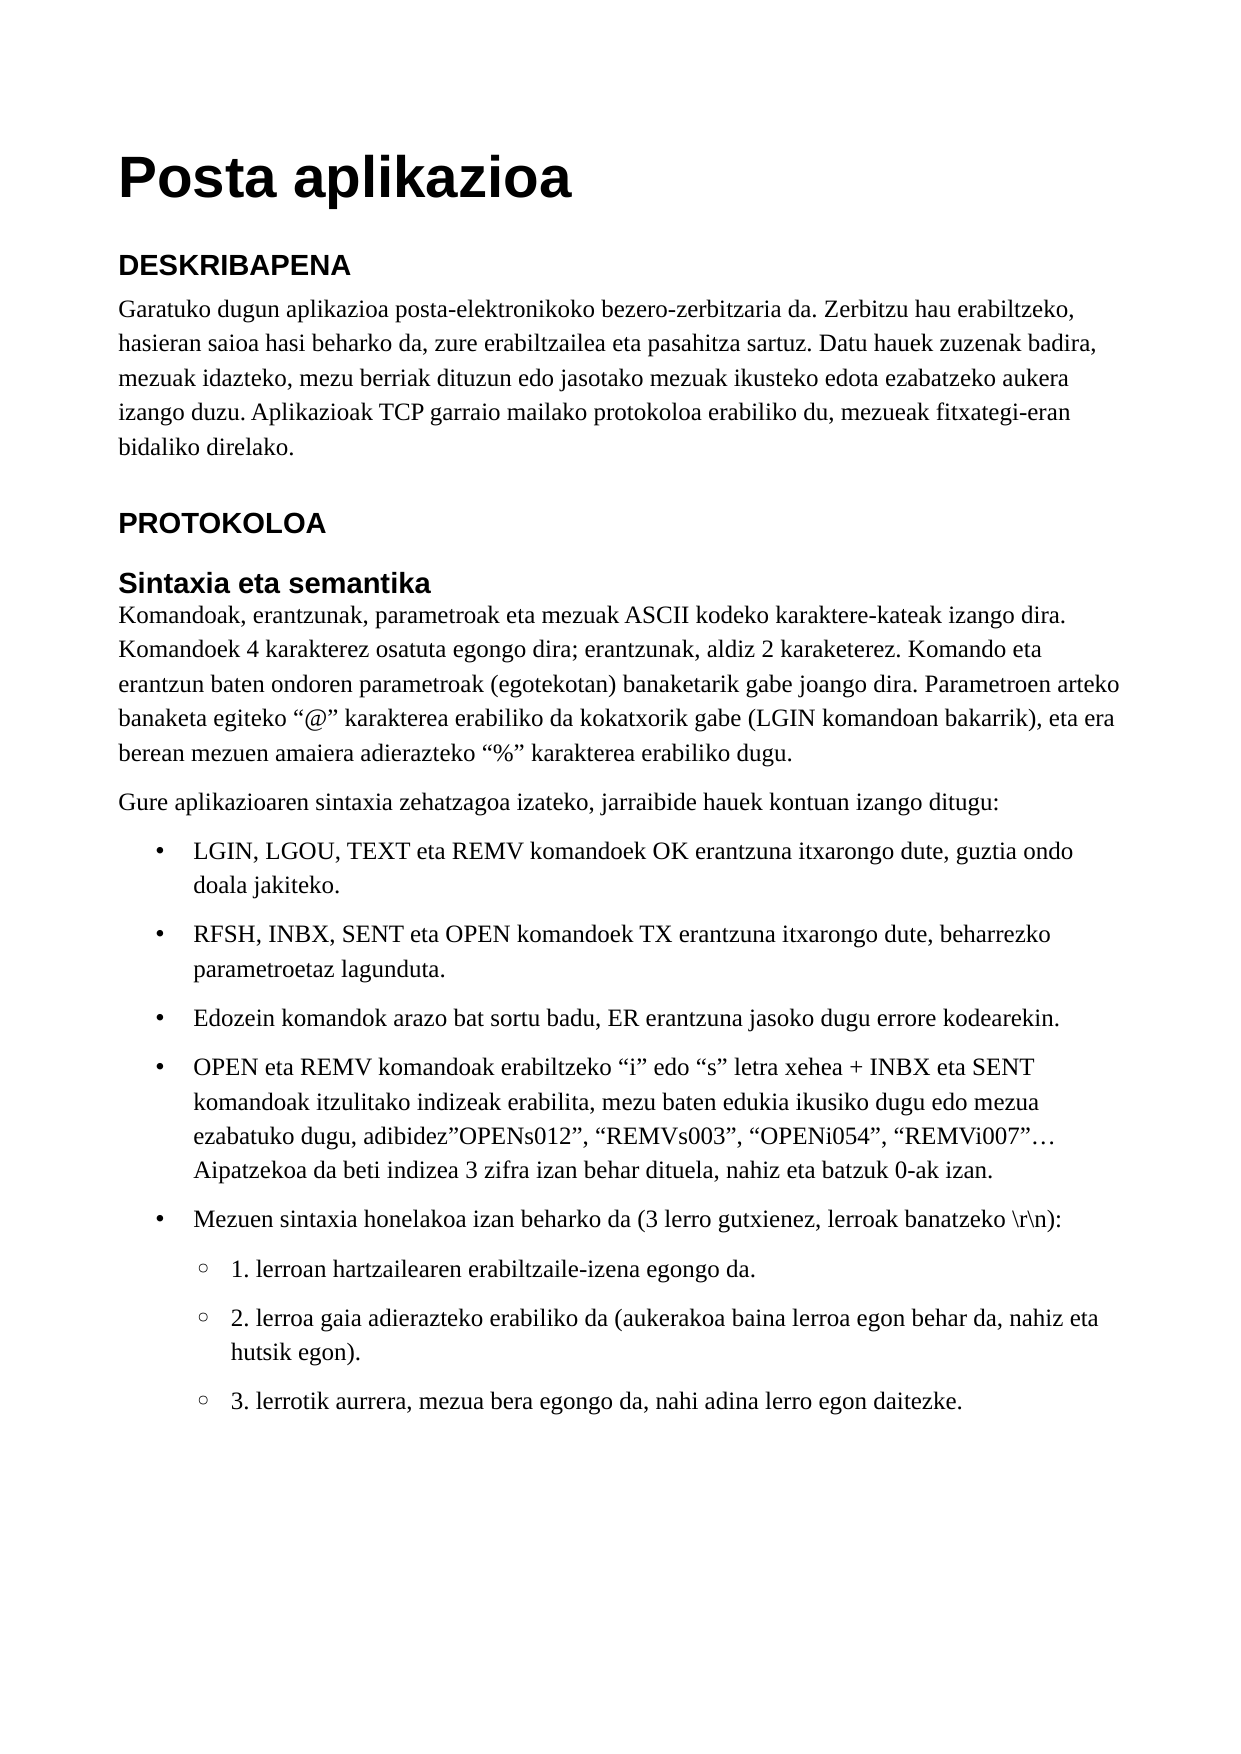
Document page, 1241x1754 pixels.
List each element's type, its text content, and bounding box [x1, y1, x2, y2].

list Mezuen sintaxia honelakoa izan beharko da (3 lerro gutxienez, lerroak banatzeko \r\n): [156, 1204, 1122, 1233]
list RFSH, INBX, SENT eta OPEN komandoek TX erantzuna itxarongo dute, beharrezko parametroetaz lagunduta. [156, 919, 1122, 983]
list OPEN eta REMV komandoak erabiltzeko “i” edo “s” letra xehea + INBX eta SENT komandoak itzulitako indizeak erabilita, mezu baten edukia ikusiko dugu edo mezua ezabatuko dugu, adibidez”OPENs012”, “REMVs003”, “OPENi054”, “REMVi007”… Aipatzekoa da beti indizea 3 zifra izan behar dituela, nahiz eta batzuk 0-ak izan. [156, 1052, 1122, 1184]
list 1. lerroan hartzailearen erabiltzaile-izena egongo da. [193, 1254, 1122, 1282]
subtitle DESKRIBAPENA [118, 248, 1122, 281]
subtitle Sintaxia eta semantika [118, 566, 1122, 600]
text Garatuko dugun aplikazioa posta-elektronikoko bezero-zerbitzaria da. Zerbitzu hau erabiltzeko, hasieran saioa hasi beharko da, zure erabiltzailea eta pasahitza sartuz. Datu hauek zuzenak badira, mezuak idazteko, mezu berriak dituzun edo jasotako mezuak ikusteko edota ezabatzeko aukera izango duzu. Aplikazioak TCP garraio mailako protokoloa erabiliko du, mezueak fitxategi-eran bidaliko direlako. [118, 294, 1122, 460]
text Posta aplikazioa [118, 143, 1122, 210]
list LGIN, LGOU, TEXT eta REMV komandoek OK erantzuna itxarongo dute, guztia ondo doala jakiteko. [156, 836, 1122, 899]
list 2. lerroa gaia adierazteko erabiliko da (aukerakoa baina lerroa egon behar da, nahiz eta hutsik egon). [193, 1303, 1122, 1366]
subtitle PROTOKOLOA [118, 506, 1122, 539]
text Komandoak, erantzunak, parametroak eta mezuak ASCII kodeko karaktere-kateak izango dira. Komandoek 4 karakterez osatuta egongo dira; erantzunak, aldiz 2 karaketerez. Komando eta erantzun baten ondoren parametroak (egotekotan) banaketarik gabe joango dira. Parametroen arteko banaketa egiteko “@” karakterea erabiliko da kokatxorik gabe (LGIN komandoan bakarrik), eta era berean mezuen amaiera adierazteko “%” karakterea erabiliko dugu. [118, 600, 1122, 767]
text Gure aplikazioaren sintaxia zehatzagoa izateko, jarraibide hauek kontuan izango ditugu: [118, 787, 1122, 816]
list 3. lerrotik aurrera, mezua bera egongo da, nahi adina lerro egon daitezke. [193, 1386, 1122, 1415]
list Edozein komandok arazo bat sortu badu, ER erantzuna jasoko dugu errore kodearekin. [156, 1003, 1122, 1032]
